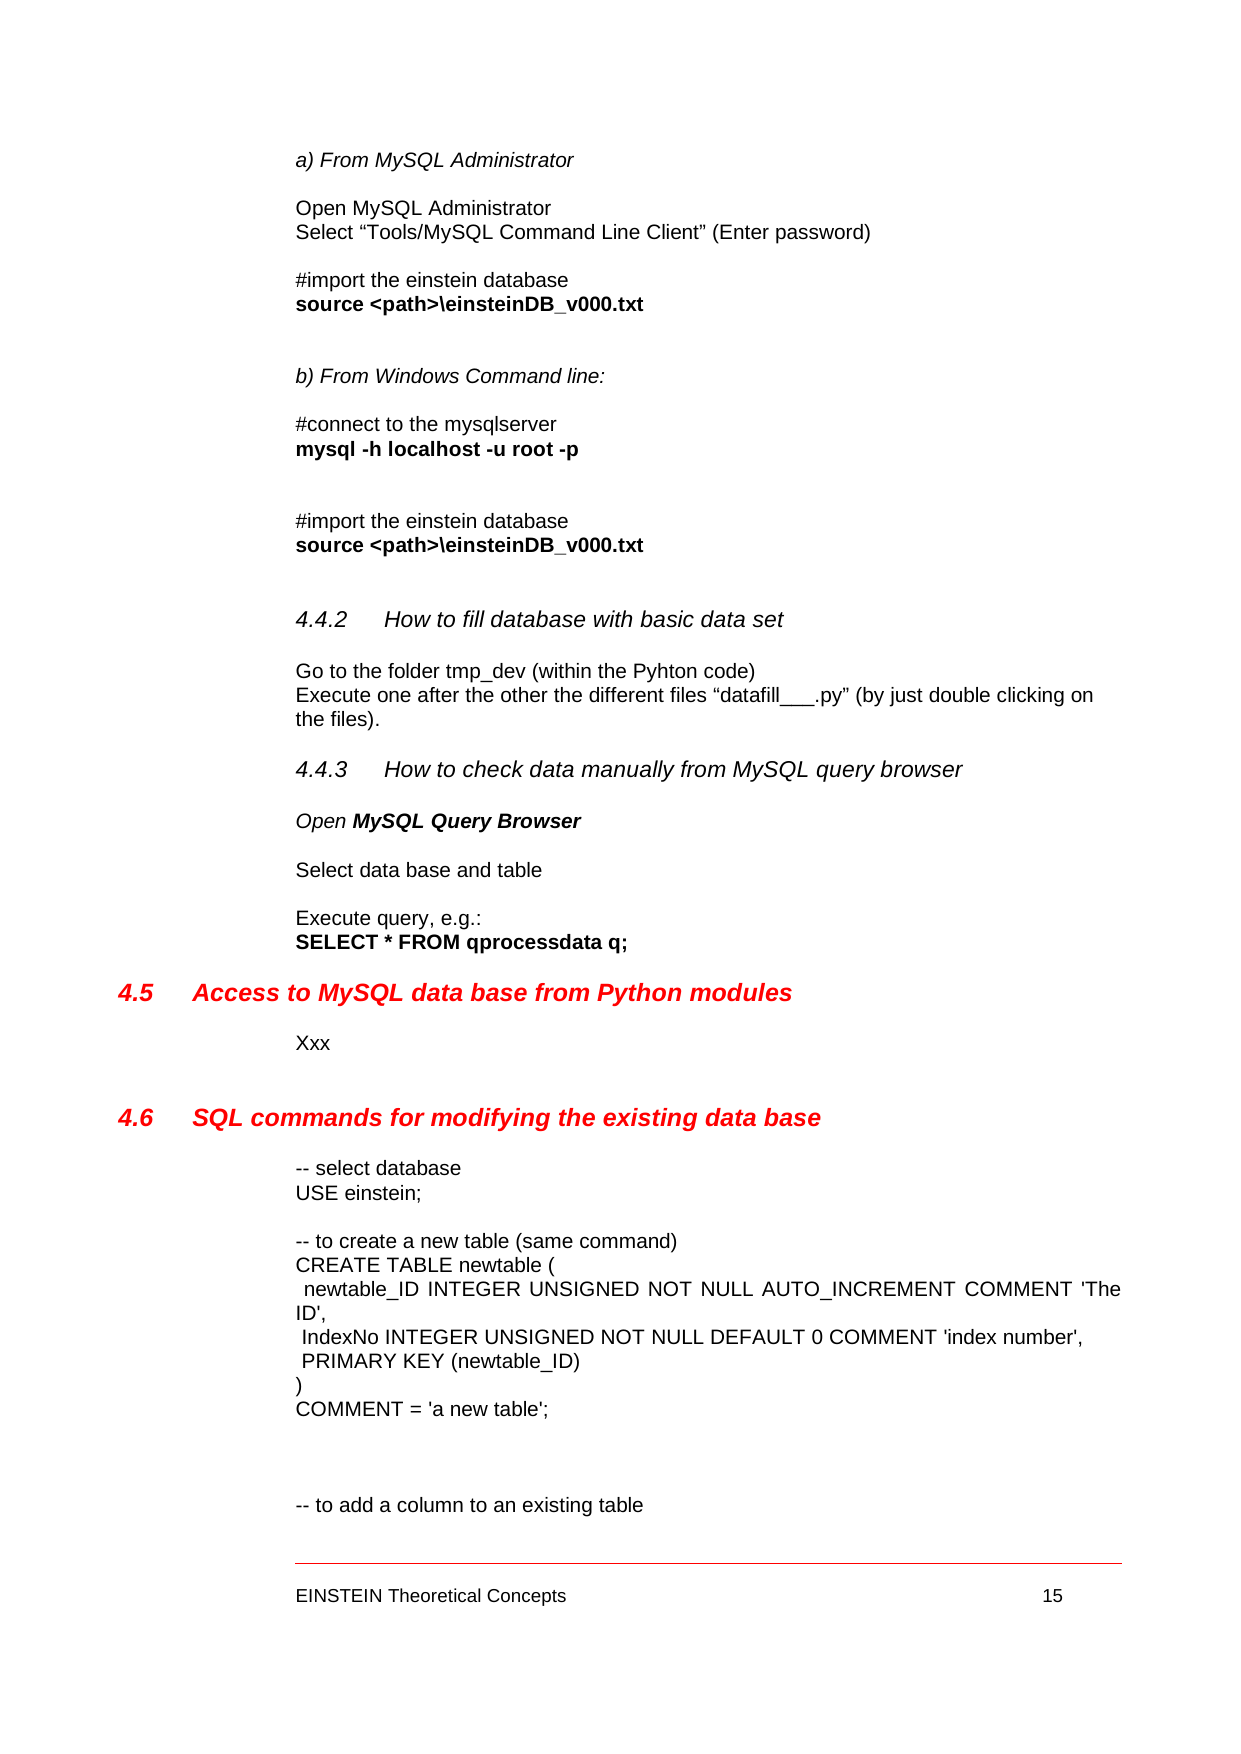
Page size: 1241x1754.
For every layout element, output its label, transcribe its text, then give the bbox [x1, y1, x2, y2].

text -- select database [295, 1156, 1122, 1180]
text COMMENT = 'a new table'; [295, 1397, 1122, 1421]
text Xxx [295, 1031, 1122, 1055]
text Open MySQL Query Browser [295, 809, 1122, 833]
text Go to the folder tmp_dev (within the Pyhton code) [295, 659, 1122, 683]
text -- to add a column to an existing table [295, 1493, 1122, 1517]
subtitle How to fill database with basic data set [295, 605, 1122, 632]
subtitle Access to MySQL data base from Python modules [118, 978, 1122, 1007]
text newtable_ID INTEGER UNSIGNED NOT NULL AUTO_INCREMENT COMMENT 'The ID', [295, 1277, 1122, 1325]
text -- to create a new table (same command) [295, 1228, 1122, 1253]
text Open MySQL Administrator [295, 196, 1122, 220]
text SELECT * FROM qprocessdata q; [295, 930, 1122, 954]
text a) From MySQL Administrator [295, 148, 1122, 172]
text Execute query, e.g.: [295, 906, 1122, 930]
text #connect to the mysqlserver mysql -h localhost -u root -p #import the einstein database source <path>\einsteinDB_v000.txt [295, 412, 1122, 581]
text IndexNo INTEGER UNSIGNED NOT NULL DEFAULT 0 COMMENT 'index number', [295, 1325, 1122, 1349]
text USE einstein; [295, 1180, 1122, 1204]
text Select “Tools/MySQL Command Line Client” (Enter password) [295, 220, 1122, 244]
subtitle How to check data manually from MySQL query browser [295, 755, 1122, 782]
text ) [295, 1373, 1122, 1397]
text b) From Windows Command line: [295, 364, 1122, 388]
text #import the einstein database source <path>\einsteinDB_v000.txt [295, 268, 1122, 340]
subtitle SQL commands for modifying the existing data base [118, 1103, 1122, 1132]
text PRIMARY KEY (newtable_ID) [295, 1349, 1122, 1373]
text Execute one after the other the different files “datafill___.py” (by just double clicking on the files). [295, 683, 1122, 731]
text CREATE TABLE newtable ( [295, 1253, 1122, 1277]
text Select data base and table [295, 858, 1122, 882]
